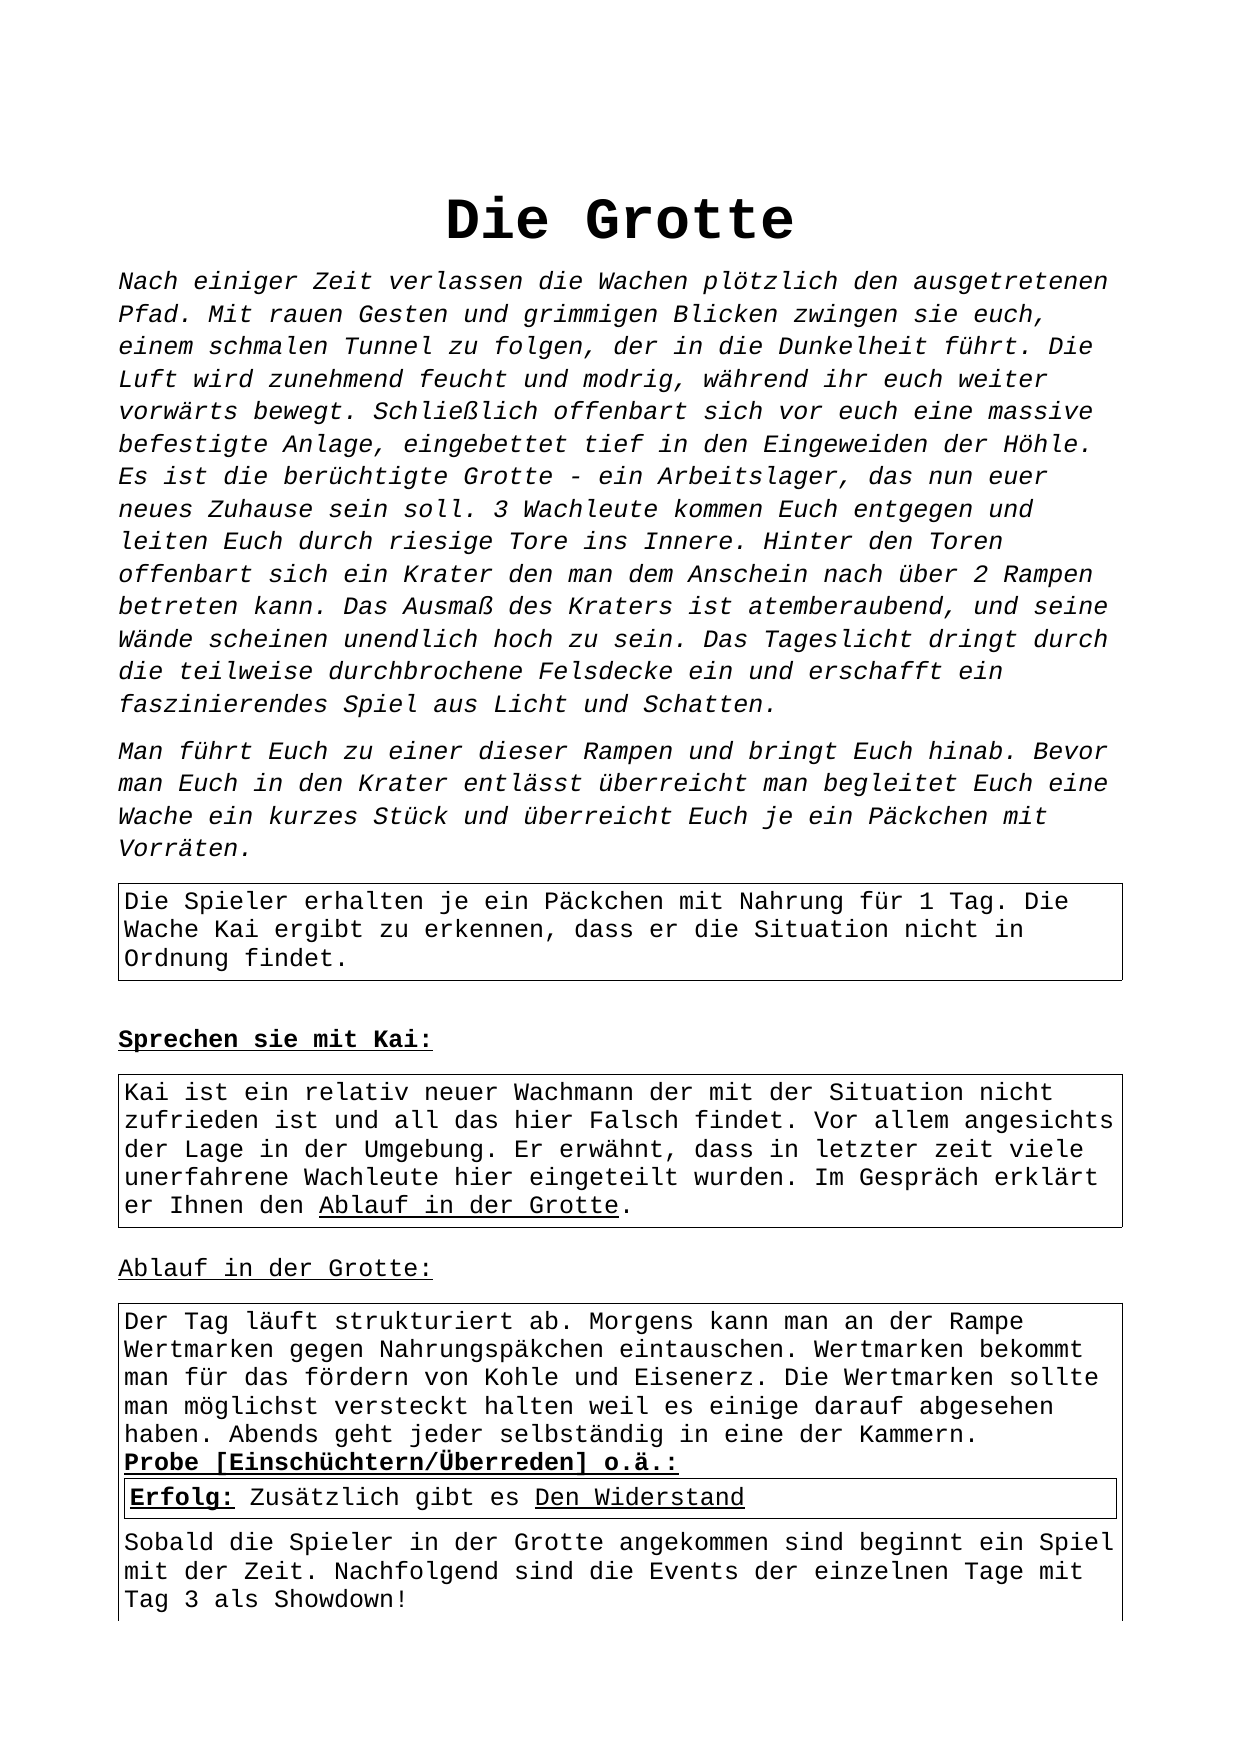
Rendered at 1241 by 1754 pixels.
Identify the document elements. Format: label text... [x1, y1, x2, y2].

text Sprechen sie mit Kai: [118, 1027, 1122, 1055]
table_header Erfolg: Zusätzlich gibt es Den Widerstand [125, 1479, 1116, 1518]
table_header Die Spieler erhalten je ein Päckchen mit Nahrung für 1 Tag. Die Wache Kai ergibt zu erkennen, dass er die Situation nicht in Ordnung findet. [119, 884, 1122, 979]
text Man führt Euch zu einer dieser Rampen und bringt Euch hinab. Bevor man Euch in den Krater entlässt überreicht man begleitet Euch eine Wache ein kurzes Stück und überreicht Euch je ein Päckchen mit Vorräten. [118, 738, 1122, 864]
table_cell Sobald die Spieler in der Grotte angekommen sind beginnt ein Spiel mit der Zeit. Nachfolgend sind die Events der einzelnen Tage mit Tag 3 als Showdown! [119, 1524, 1122, 1621]
table_header Der Tag läuft strukturiert ab. Morgens kann man an der Rampe Wertmarken gegen Nahrungspäkchen eintauschen. Wertmarken bekommt man für das fördern von Kohle und Eisenerz. Die Wertmarken sollte man möglichst versteckt halten weil es einige darauf abgesehen haben. Abends geht jeder selbständig in eine der Kammern. Probe [Einschüchtern/Überreden] o.ä.: [119, 1304, 1122, 1524]
table_header Kai ist ein relativ neuer Wachmann der mit der Situation nicht zufrieden ist und all das hier Falsch findet. Vor allem angesichts der Lage in der Umgebung. Er erwähnt, dass in letzter zeit viele unerfahrene Wachleute hier eingeteilt wurden. Im Gespräch erklärt er Ihnen den Ablauf in der Grotte. [119, 1075, 1122, 1227]
text Ablauf in der Grotte: [118, 1255, 1122, 1284]
title Die Grotte [118, 190, 1122, 256]
text Nach einiger Zeit verlassen die Wachen plötzlich den ausgetretenen Pfad. Mit rauen Gesten und grimmigen Blicken zwingen sie euch, einem schmalen Tunnel zu folgen, der in die Dunkelheit führt. Die Luft wird zunehmend feucht und modrig, während ihr euch weiter vorwärts bewegt. Schließlich offenbart sich vor euch eine massive befestigte Anlage, eingebettet tief in den Eingeweiden der Höhle. Es ist die berüchtigte Grotte - ein Arbeitslager, das nun euer neues Zuhause sein soll. 3 Wachleute kommen Euch entgegen und leiten Euch durch riesige Tore ins Innere. Hinter den Toren offenbart sich ein Krater den man dem Anschein nach über 2 Rampen betreten kann. Das Ausmaß des Kraters ist atemberaubend, und seine Wände scheinen unendlich hoch zu sein. Das Tageslicht dringt durch die teilweise durchbrochene Felsdecke ein und erschafft ein faszinierendes Spiel aus Licht und Schatten. [118, 269, 1122, 719]
